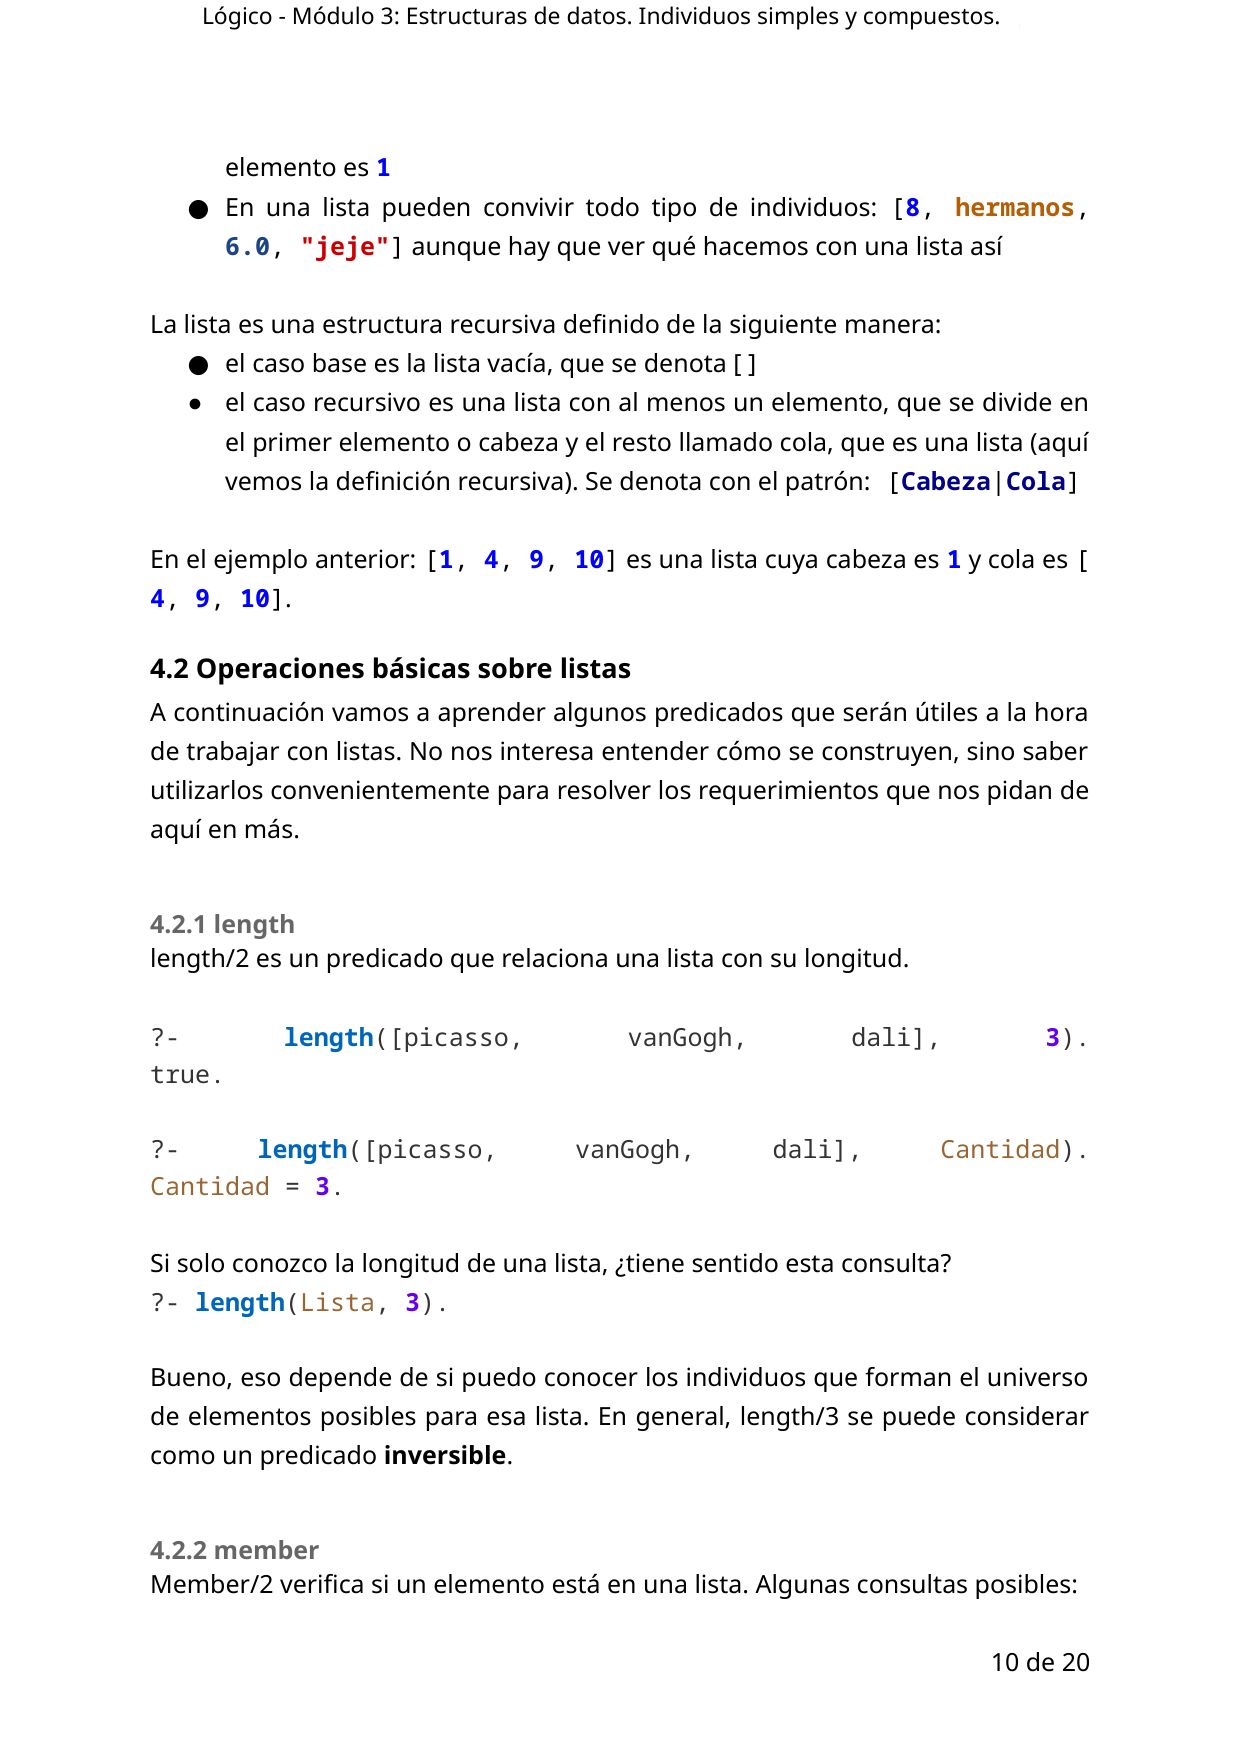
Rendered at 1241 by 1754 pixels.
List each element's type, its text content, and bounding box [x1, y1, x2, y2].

list el caso base es la lista vacía, que se denota [ ] [187, 346, 1090, 380]
text ?- length(Lista, 3). [150, 1284, 1090, 1319]
text ?- length([picasso, vanGogh, dali], 3). true. ?- length([picasso, vanGogh, dali], Cantidad). Cantidad = 3. [150, 1019, 1090, 1203]
text En el ejemplo anterior: [1, 4, 9, 10] es una lista cuya cabeza es 1 y cola es [ 4, 9, 10]. [150, 542, 1090, 615]
list el caso recursivo es una lista con al menos un elemento, que se divide en el primer elemento o cabeza y el resto llamado cola, que es una lista (aquí vemos la definición recursiva). Se denota con el patrón: [Cabeza|Cola] [187, 385, 1090, 497]
text Bueno, eso depende de si puedo conocer los individuos que forman el universo de elementos posibles para esa lista. En general, length/3 se puede considerar como un predicado inversible. [150, 1359, 1090, 1472]
text length/2 es un predicado que relaciona una lista con su longitud. [150, 941, 1090, 975]
subtitle 4.2 Operaciones básicas sobre listas [150, 649, 1090, 686]
subtitle 4.2.1 length [150, 907, 1090, 941]
text Si solo conozco la longitud de una lista, ¿tiene sentido esta consulta? [150, 1245, 1090, 1279]
text La lista es una estructura recursiva definido de la siguiente manera: [150, 307, 1090, 341]
list En una lista pueden convivir todo tipo de individuos: [8, hermanos, 6.0, "jeje"] aunque hay que ver qué hacemos con una lista así [187, 189, 1090, 262]
list elemento es 1 [187, 150, 1090, 184]
subtitle 4.2.2 member [150, 1533, 1090, 1567]
text A continuación vamos a aprender algunos predicados que serán útiles a la hora de trabajar con listas. No nos interesa entender cómo se construyen, sino saber utilizarlos convenientemente para resolver los requerimientos que nos pidan de aquí en más. [150, 694, 1090, 846]
text Member/2 verifica si un elemento está en una lista. Algunas consultas posibles: [150, 1567, 1090, 1601]
